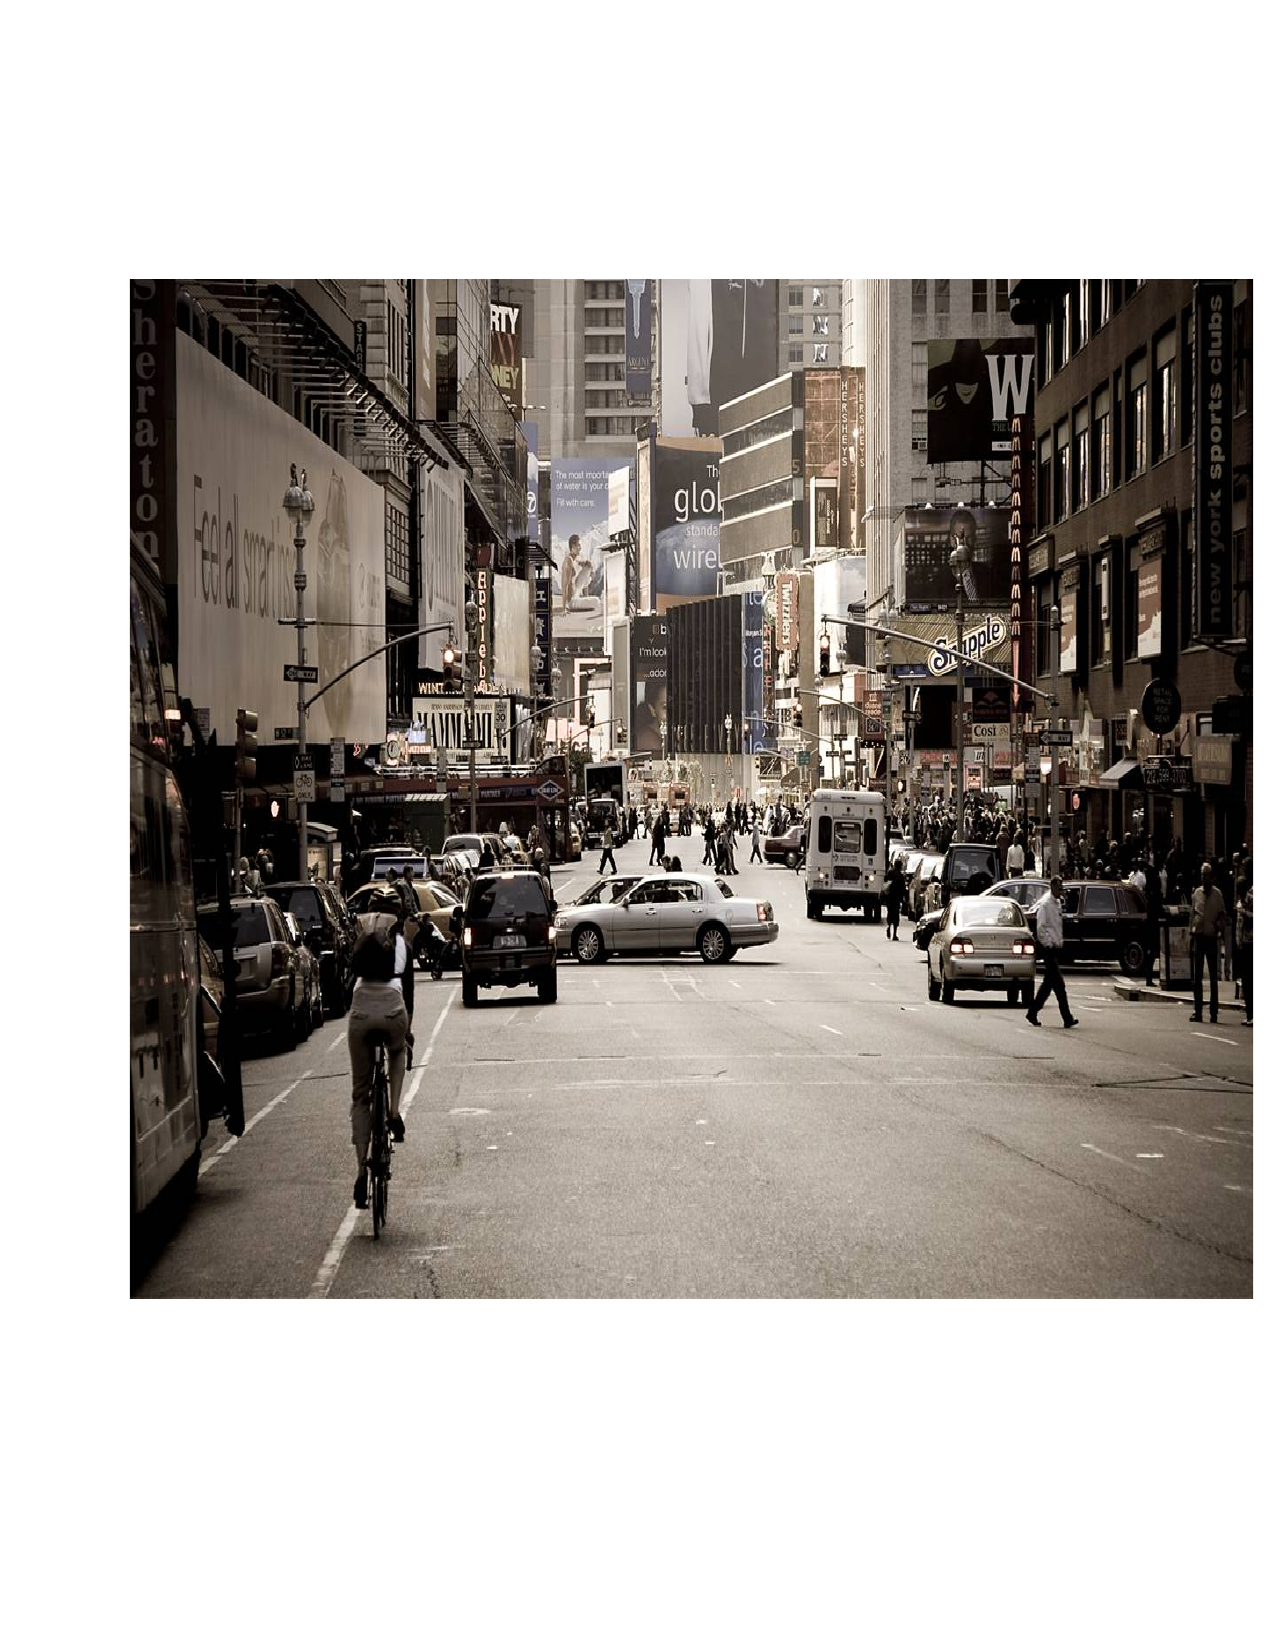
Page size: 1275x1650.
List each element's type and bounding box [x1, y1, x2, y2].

picture [129, 279, 1254, 1299]
